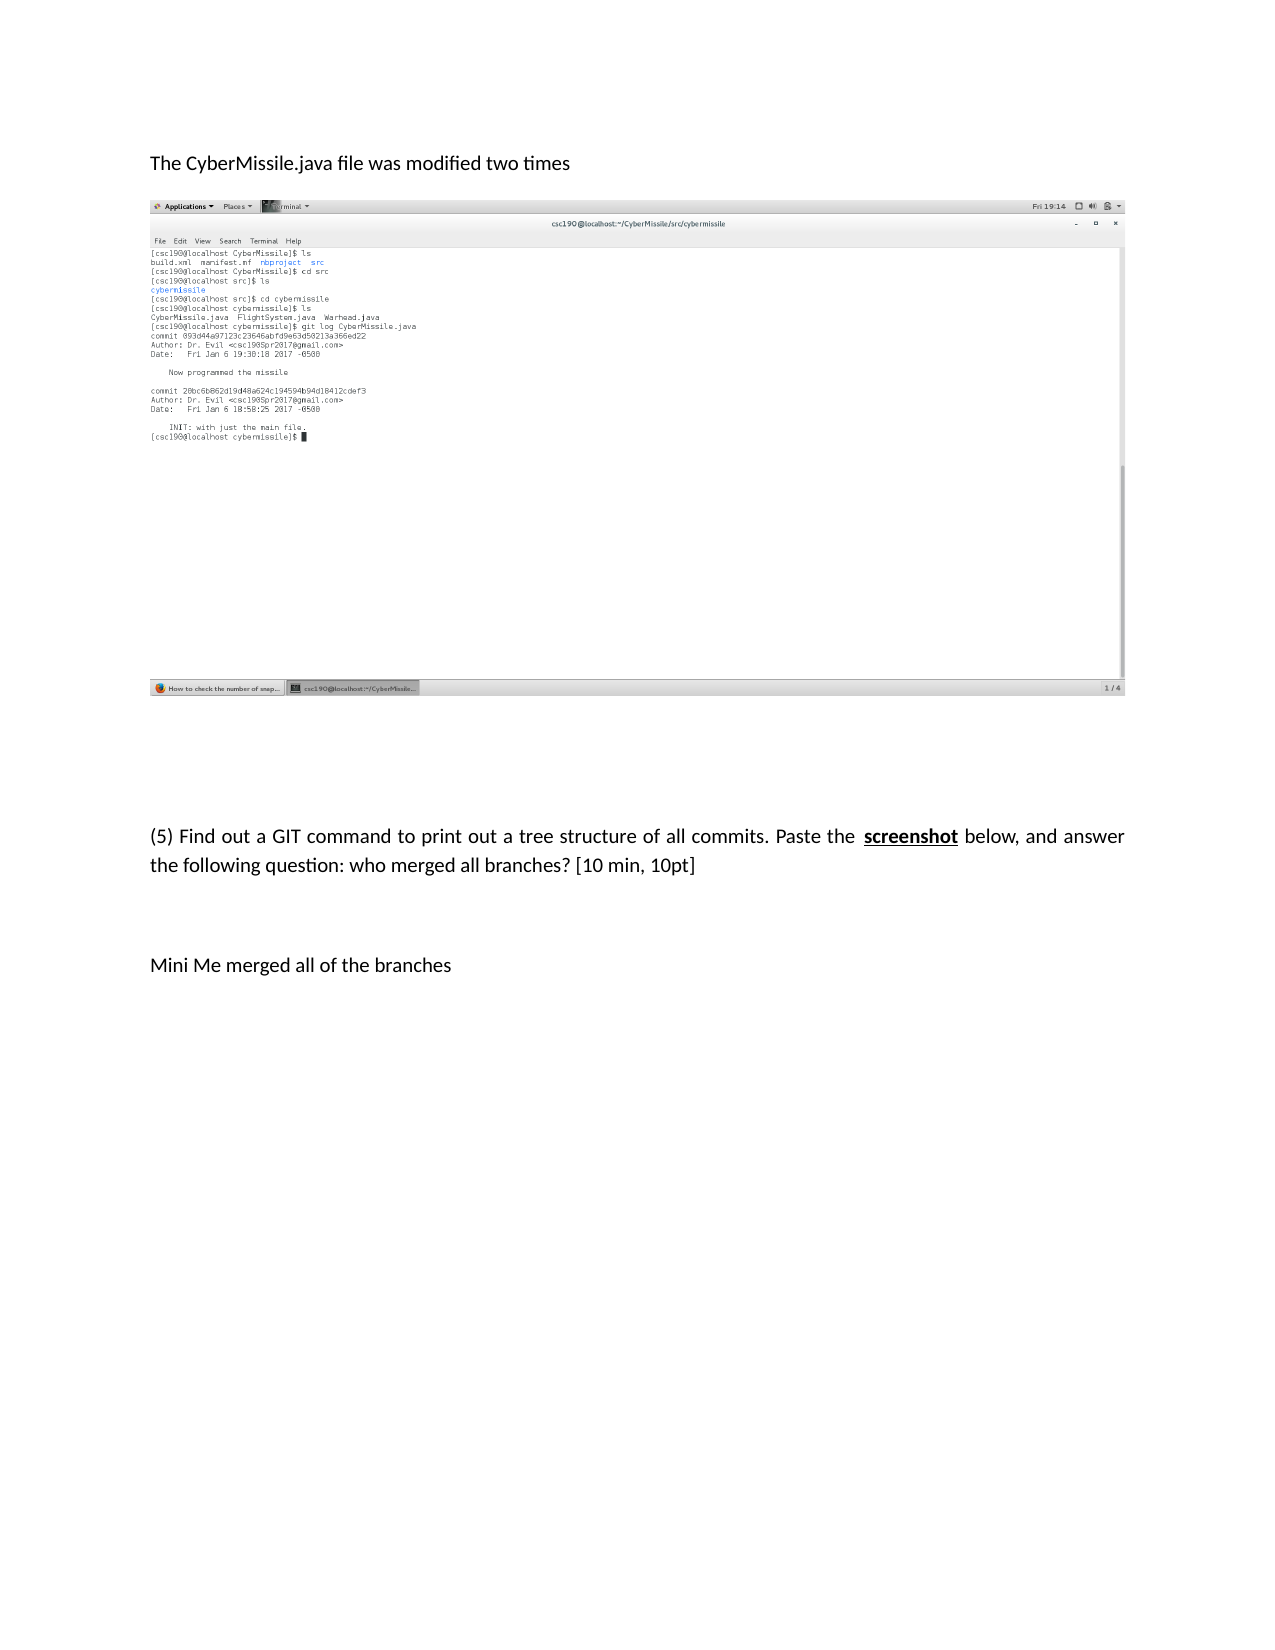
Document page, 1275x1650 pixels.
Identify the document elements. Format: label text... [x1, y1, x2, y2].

picture [150, 200, 1125, 696]
text (5) Find out a GIT command to print out a tree structure of all commits. Paste the screenshot below, and answer the following question: who merged all branches? [10 min, 10pt] [150, 823, 1125, 878]
text The CyberMissile.java file was modified two times [150, 150, 1125, 175]
text Mini Me merged all of the branches [150, 953, 1125, 978]
